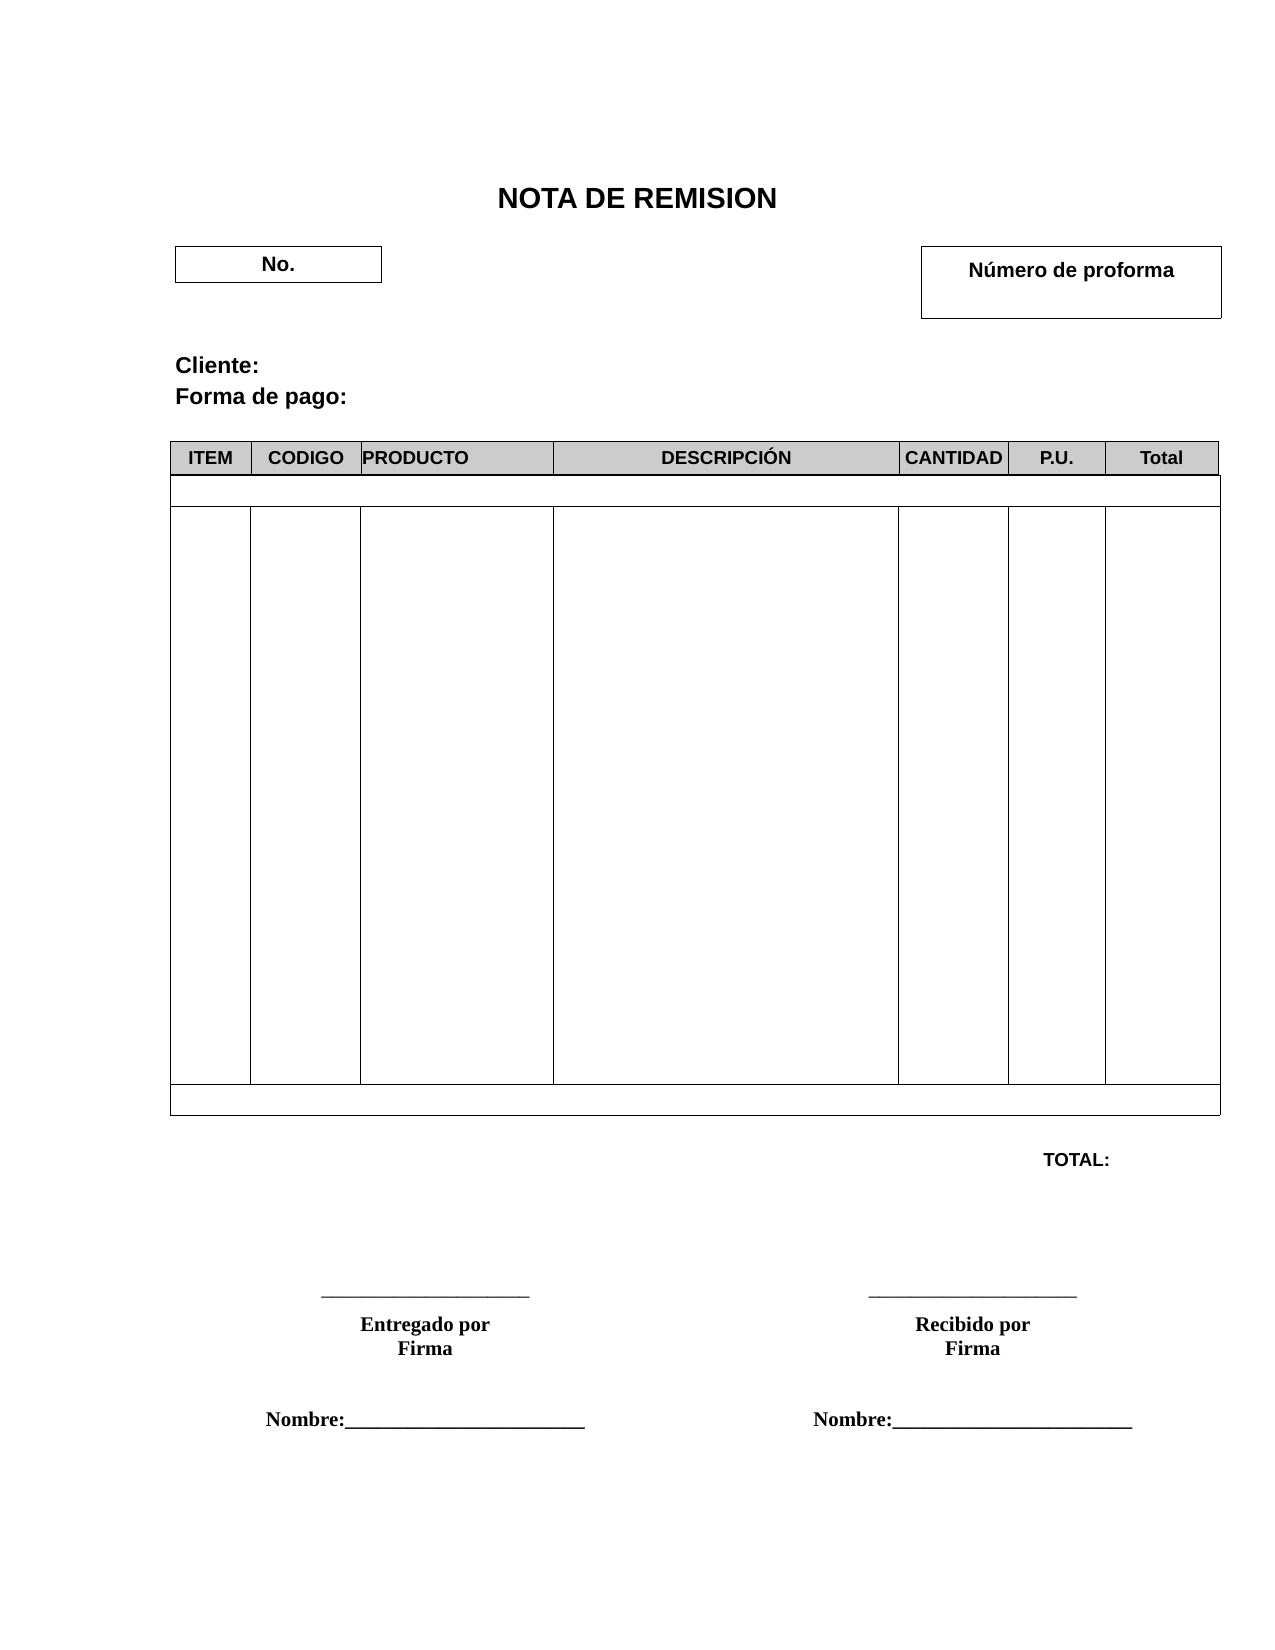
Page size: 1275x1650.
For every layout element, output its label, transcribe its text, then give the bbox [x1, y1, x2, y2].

table_header <objects[0].partner_id.name> [370, 352, 1221, 383]
table_cell Entregado por Firma [175, 1306, 675, 1365]
table_cell <objects[0].name> [175, 283, 381, 318]
table_cell [675, 1306, 724, 1365]
table_cell [381, 282, 921, 318]
table_cell [675, 1365, 724, 1401]
table_header CODIGO [252, 442, 361, 474]
table_header ____________________ [724, 1270, 1222, 1306]
table_cell <"%.2f" % (check_price(l.product_id.id, objects[0].sale_id))> [1009, 507, 1105, 1083]
table_header P.U. [1009, 442, 1105, 474]
table_header Número de proforma <objects[0].sale_id.name> [922, 247, 1221, 318]
table_cell Nombre:_______________________ [724, 1401, 1222, 1436]
table_cell Nombre:_______________________ [175, 1401, 675, 1436]
table_header ____________________ [175, 1270, 675, 1306]
table_header Total [1106, 442, 1218, 474]
table_header TOTAL: [1014, 1116, 1111, 1203]
table_cell </for> [171, 1085, 1220, 1114]
text NOTA DE REMISION [177, 181, 1098, 215]
table_header DESCRIPCIÓN [554, 442, 899, 474]
table_cell Recibido por Firma [724, 1306, 1222, 1365]
table_cell <myset({'test':myget('test')+1})><myget('test')> <myset({'total':myget('total')+(check_price(l.product_id.id, objects[0].sale_id) * l.product_uom_qty)})> [171, 507, 250, 1083]
table_header <for each="l in objects[0].move_lines"> [171, 476, 1220, 506]
table_cell <int(l.product_uom_qty)> [899, 507, 1008, 1083]
table_header [675, 1270, 724, 1306]
table_header <"%.2f" % myget('total')> [1111, 1115, 1222, 1203]
table_cell <l.product_id.description_sale> [554, 507, 898, 1083]
table_cell [675, 1401, 724, 1436]
table_header Cliente: [175, 352, 369, 383]
table_cell [724, 1365, 1222, 1401]
table_cell <"%.2f" % (check_price(l.product_id.id, objects[0].sale_id) * l.product_uom_qty)> [1106, 507, 1220, 1083]
table_header [382, 246, 921, 282]
table_header CANTIDAD [900, 442, 1008, 474]
table_header [170, 1116, 1014, 1203]
table_header ITEM [171, 442, 251, 474]
table_cell <l.product_id.default_code> [251, 507, 360, 1083]
table_cell [175, 1365, 675, 1401]
table_header PRODUCTO [362, 442, 553, 474]
table_cell Forma de pago: [175, 383, 369, 414]
table_cell <objects[0].sale_id.pay_type_id.html> [370, 383, 1221, 414]
table_cell <l.name> [361, 507, 553, 1083]
table_header No. [176, 247, 381, 282]
